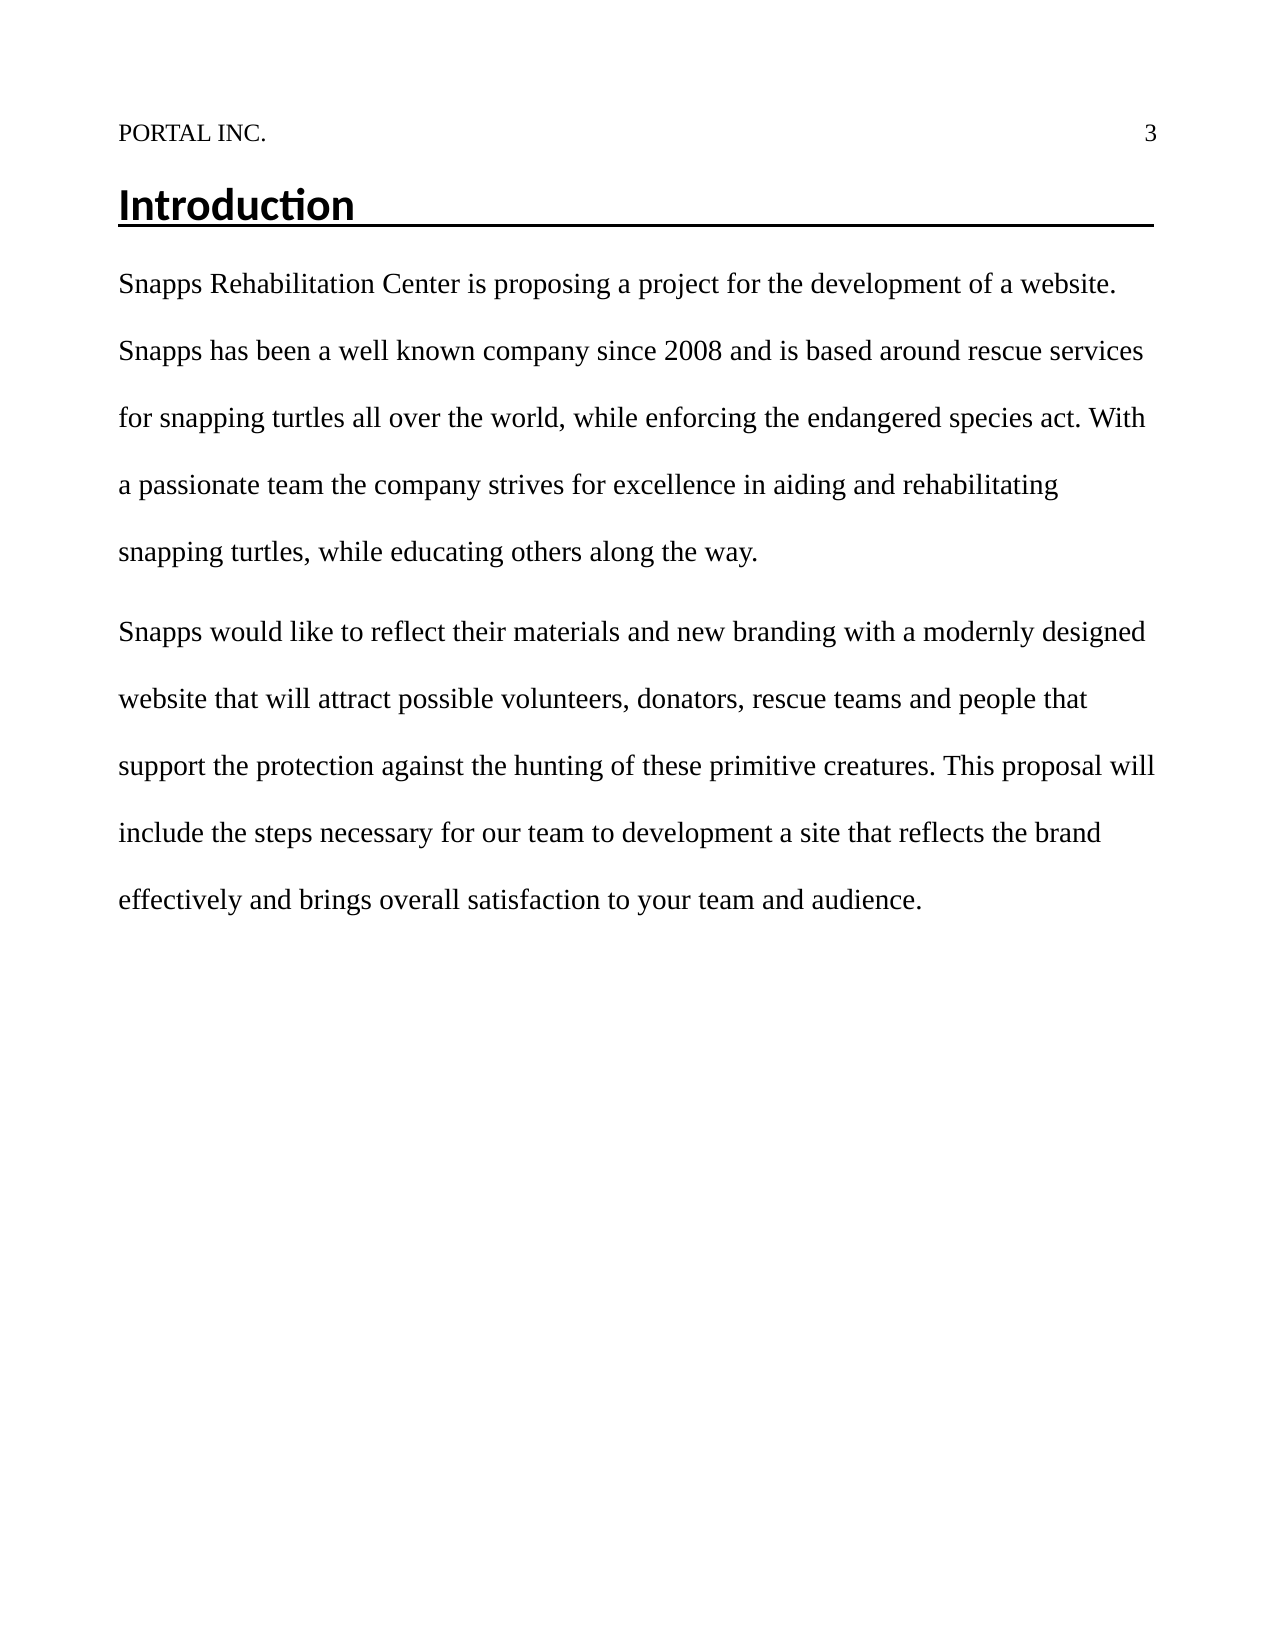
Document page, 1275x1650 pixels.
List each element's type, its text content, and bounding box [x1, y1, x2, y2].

text Introduction Snapps Rehabilitation Center is proposing a project for the development of a website. Snapps has been a well known company since 2008 and is based around rescue services for snapping turtles all over the world, while enforcing the endangered species act. With a passionate team the company strives for excellence in aiding and rehabilitating snapping turtles, while educating others along the way. [118, 176, 1157, 568]
text Snapps would like to reflect their materials and new branding with a modernly designed website that will attract possible volunteers, donators, rescue teams and people that support the protection against the hunting of these primitive creatures. This proposal will include the steps necessary for our team to development a site that reflects the brand effectively and brings overall satisfaction to your team and audience. [118, 614, 1157, 916]
